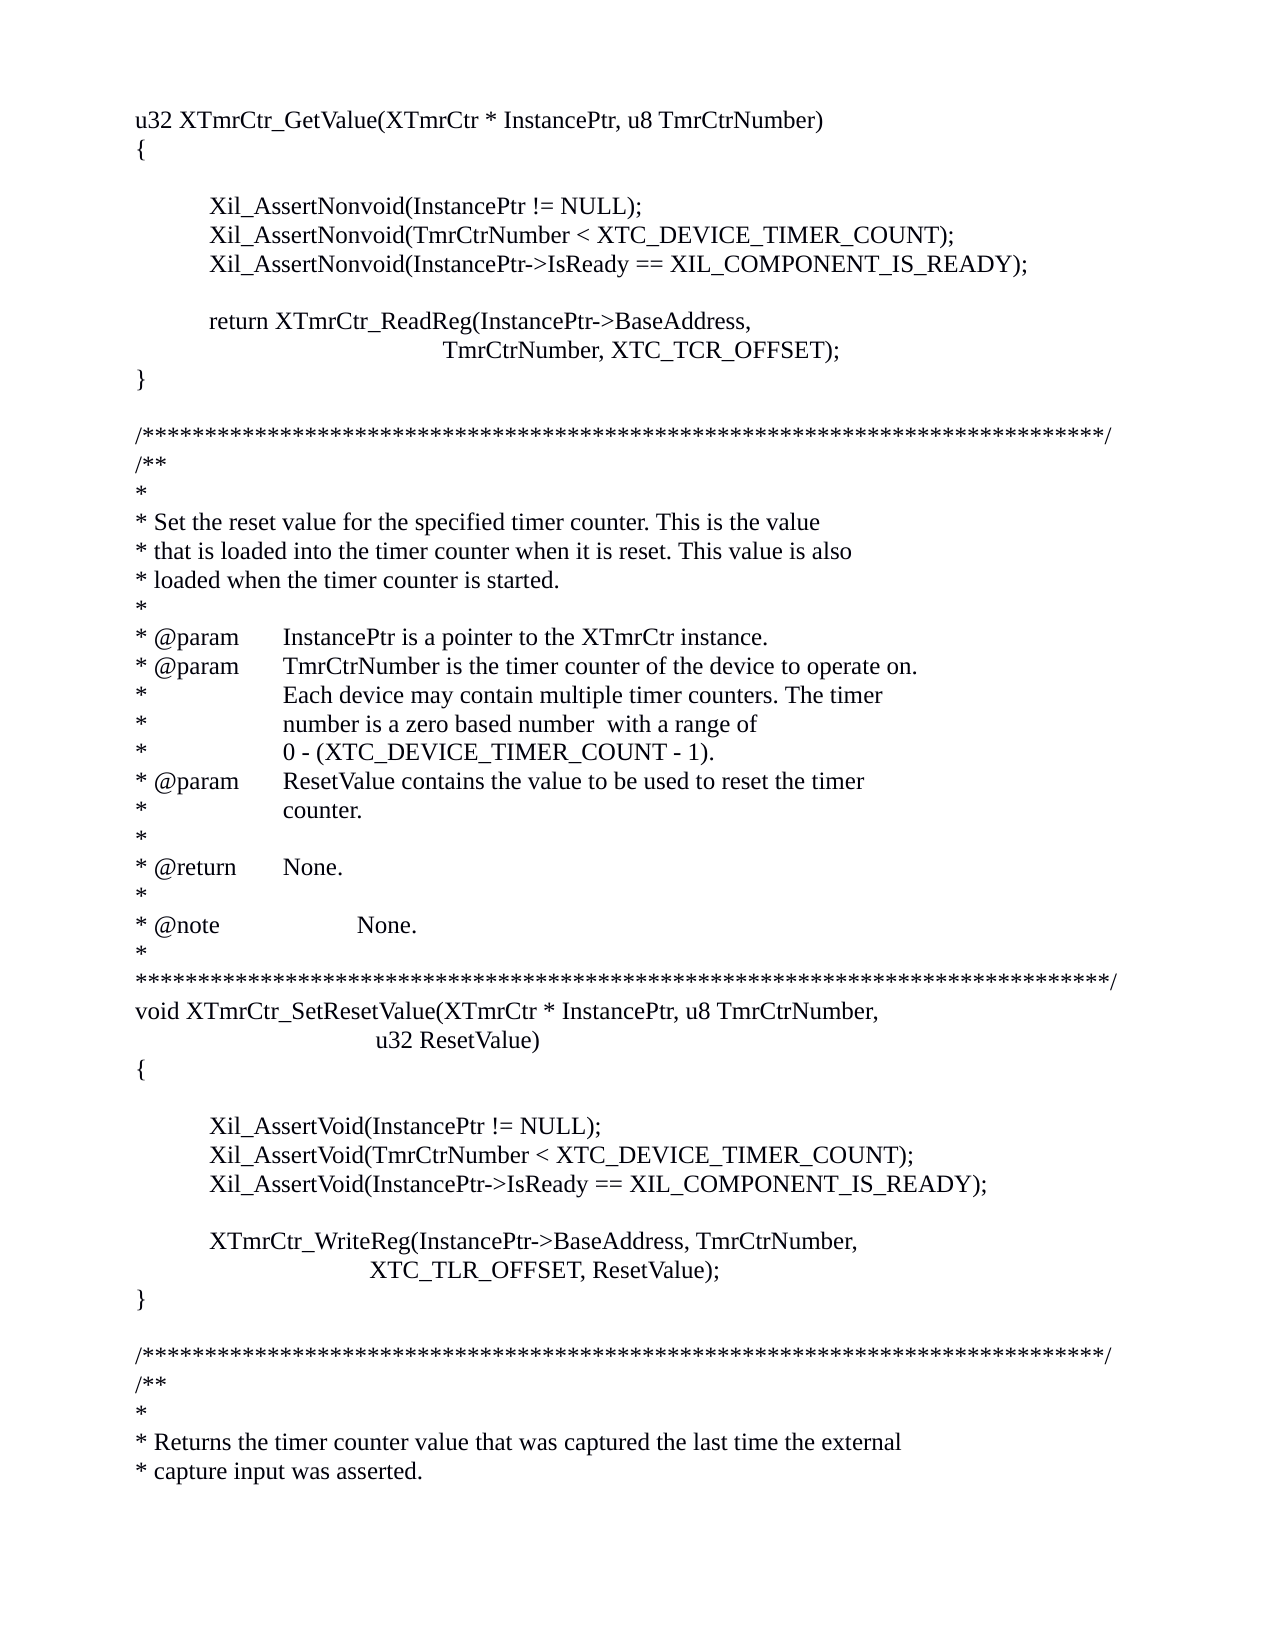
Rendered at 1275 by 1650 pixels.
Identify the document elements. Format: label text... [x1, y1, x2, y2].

text Xil_AssertVoid(InstancePtr->IsReady == XIL_COMPONENT_IS_READY); [135, 1169, 1125, 1197]
text * [135, 824, 1125, 852]
text Xil_AssertVoid(InstancePtr != NULL); [135, 1111, 1125, 1140]
text * [135, 479, 1125, 507]
text * @param TmrCtrNumber is the timer counter of the device to operate on. [135, 651, 1125, 680]
text XTmrCtr_WriteReg(InstancePtr->BaseAddress, TmrCtrNumber, [135, 1226, 1125, 1255]
text } [135, 1284, 1125, 1312]
text * @param ResetValue contains the value to be used to reset the timer [135, 766, 1125, 795]
text * [135, 594, 1125, 622]
text return XTmrCtr_ReadReg(InstancePtr->BaseAddress, [135, 306, 1125, 335]
text /*****************************************************************************/ [135, 421, 1125, 450]
text XTC_TLR_OFFSET, ResetValue); [135, 1255, 1125, 1284]
text * number is a zero based number with a range of [135, 709, 1125, 737]
text Xil_AssertNonvoid(TmrCtrNumber < XTC_DEVICE_TIMER_COUNT); [135, 220, 1125, 249]
text /** [135, 1370, 1125, 1399]
text * @param InstancePtr is a pointer to the XTmrCtr instance. [135, 622, 1125, 651]
text } [135, 364, 1125, 392]
text * @return None. [135, 852, 1125, 881]
text * capture input was asserted. [135, 1456, 1125, 1485]
text u32 ResetValue) [135, 1025, 1125, 1054]
text u32 XTmrCtr_GetValue(XTmrCtr * InstancePtr, u8 TmrCtrNumber) [135, 105, 1125, 134]
text * counter. [135, 795, 1125, 824]
text Xil_AssertNonvoid(InstancePtr->IsReady == XIL_COMPONENT_IS_READY); [135, 249, 1125, 277]
text { [135, 134, 1125, 162]
text Xil_AssertVoid(TmrCtrNumber < XTC_DEVICE_TIMER_COUNT); [135, 1140, 1125, 1169]
text void XTmrCtr_SetResetValue(XTmrCtr * InstancePtr, u8 TmrCtrNumber, [135, 996, 1125, 1025]
text * that is loaded into the timer counter when it is reset. This value is also [135, 536, 1125, 565]
text ******************************************************************************/ [135, 967, 1125, 996]
text TmrCtrNumber, XTC_TCR_OFFSET); [135, 335, 1125, 364]
text /** [135, 450, 1125, 479]
text * Set the reset value for the specified timer counter. This is the value [135, 507, 1125, 536]
text { [135, 1054, 1125, 1082]
text * Returns the timer counter value that was captured the last time the external [135, 1427, 1125, 1456]
text * [135, 939, 1125, 967]
text * [135, 1399, 1125, 1427]
text * 0 - (XTC_DEVICE_TIMER_COUNT - 1). [135, 737, 1125, 766]
text * @note None. [135, 910, 1125, 939]
text Xil_AssertNonvoid(InstancePtr != NULL); [135, 191, 1125, 220]
text /*****************************************************************************/ [135, 1341, 1125, 1370]
text * loaded when the timer counter is started. [135, 565, 1125, 594]
text * Each device may contain multiple timer counters. The timer [135, 680, 1125, 709]
text * [135, 881, 1125, 910]
